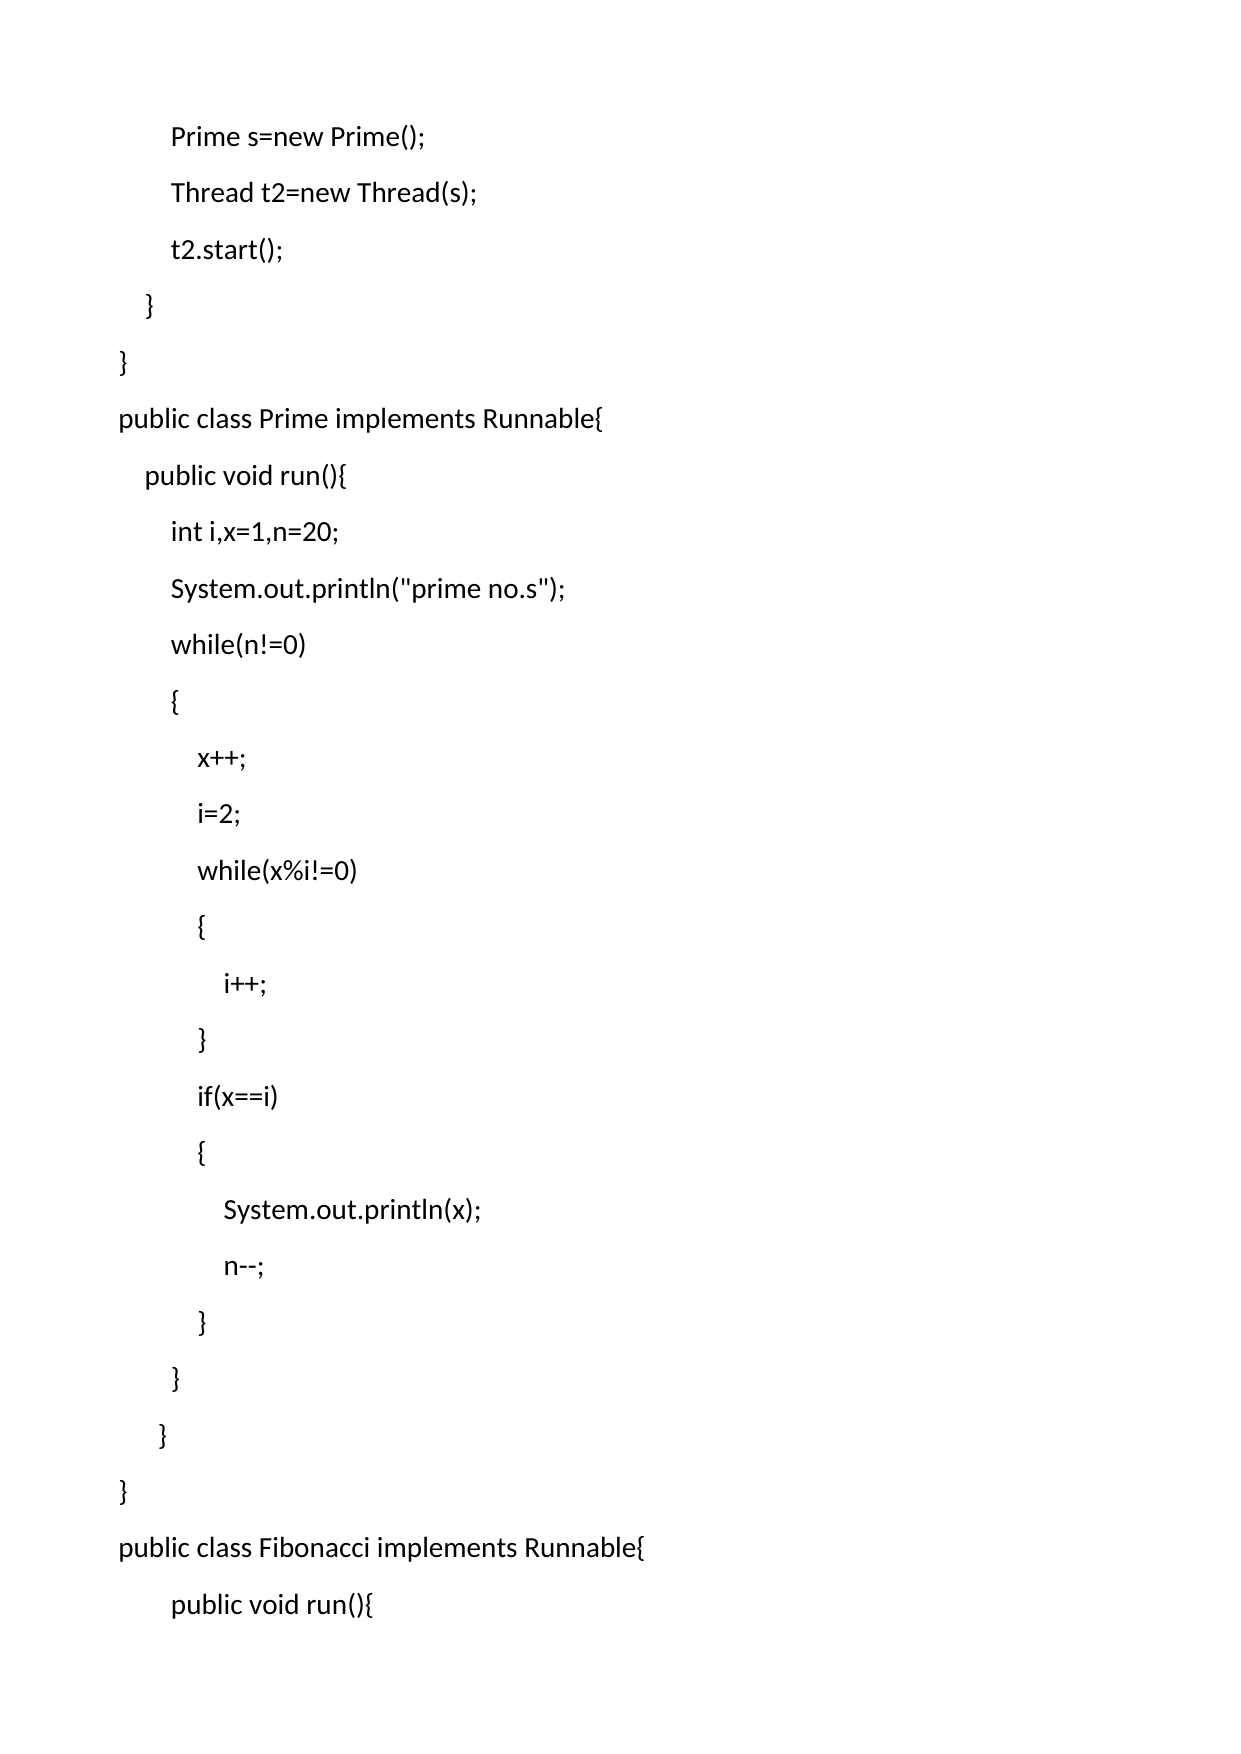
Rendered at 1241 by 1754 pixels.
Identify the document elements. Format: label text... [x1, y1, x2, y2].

text while(n!=0) [118, 626, 1122, 662]
text public void run(){ [118, 457, 1122, 492]
text public class Fibonacci implements Runnable{ [118, 1529, 1122, 1565]
text } [118, 1360, 1122, 1396]
text t2.start(); [118, 231, 1122, 267]
text } [118, 1021, 1122, 1057]
text while(x%i!=0) [118, 852, 1122, 888]
text { [118, 1134, 1122, 1170]
text System.out.println(x); [118, 1191, 1122, 1226]
text } [118, 1304, 1122, 1339]
text if(x==i) [118, 1078, 1122, 1113]
text } [118, 344, 1122, 379]
text } [118, 1473, 1122, 1509]
text } [118, 1417, 1122, 1452]
text Thread t2=new Thread(s); [118, 174, 1122, 210]
text i=2; [118, 796, 1122, 831]
text System.out.println("prime no.s"); [118, 570, 1122, 605]
text int i,x=1,n=20; [118, 513, 1122, 549]
text public class Prime implements Runnable{ [118, 400, 1122, 436]
text public void run(){ [118, 1586, 1122, 1622]
text Prime s=new Prime(); [118, 118, 1122, 154]
text n--; [118, 1247, 1122, 1283]
text { [118, 683, 1122, 718]
text x++; [118, 739, 1122, 775]
text i++; [118, 965, 1122, 1001]
text } [118, 287, 1122, 323]
text { [118, 908, 1122, 944]
